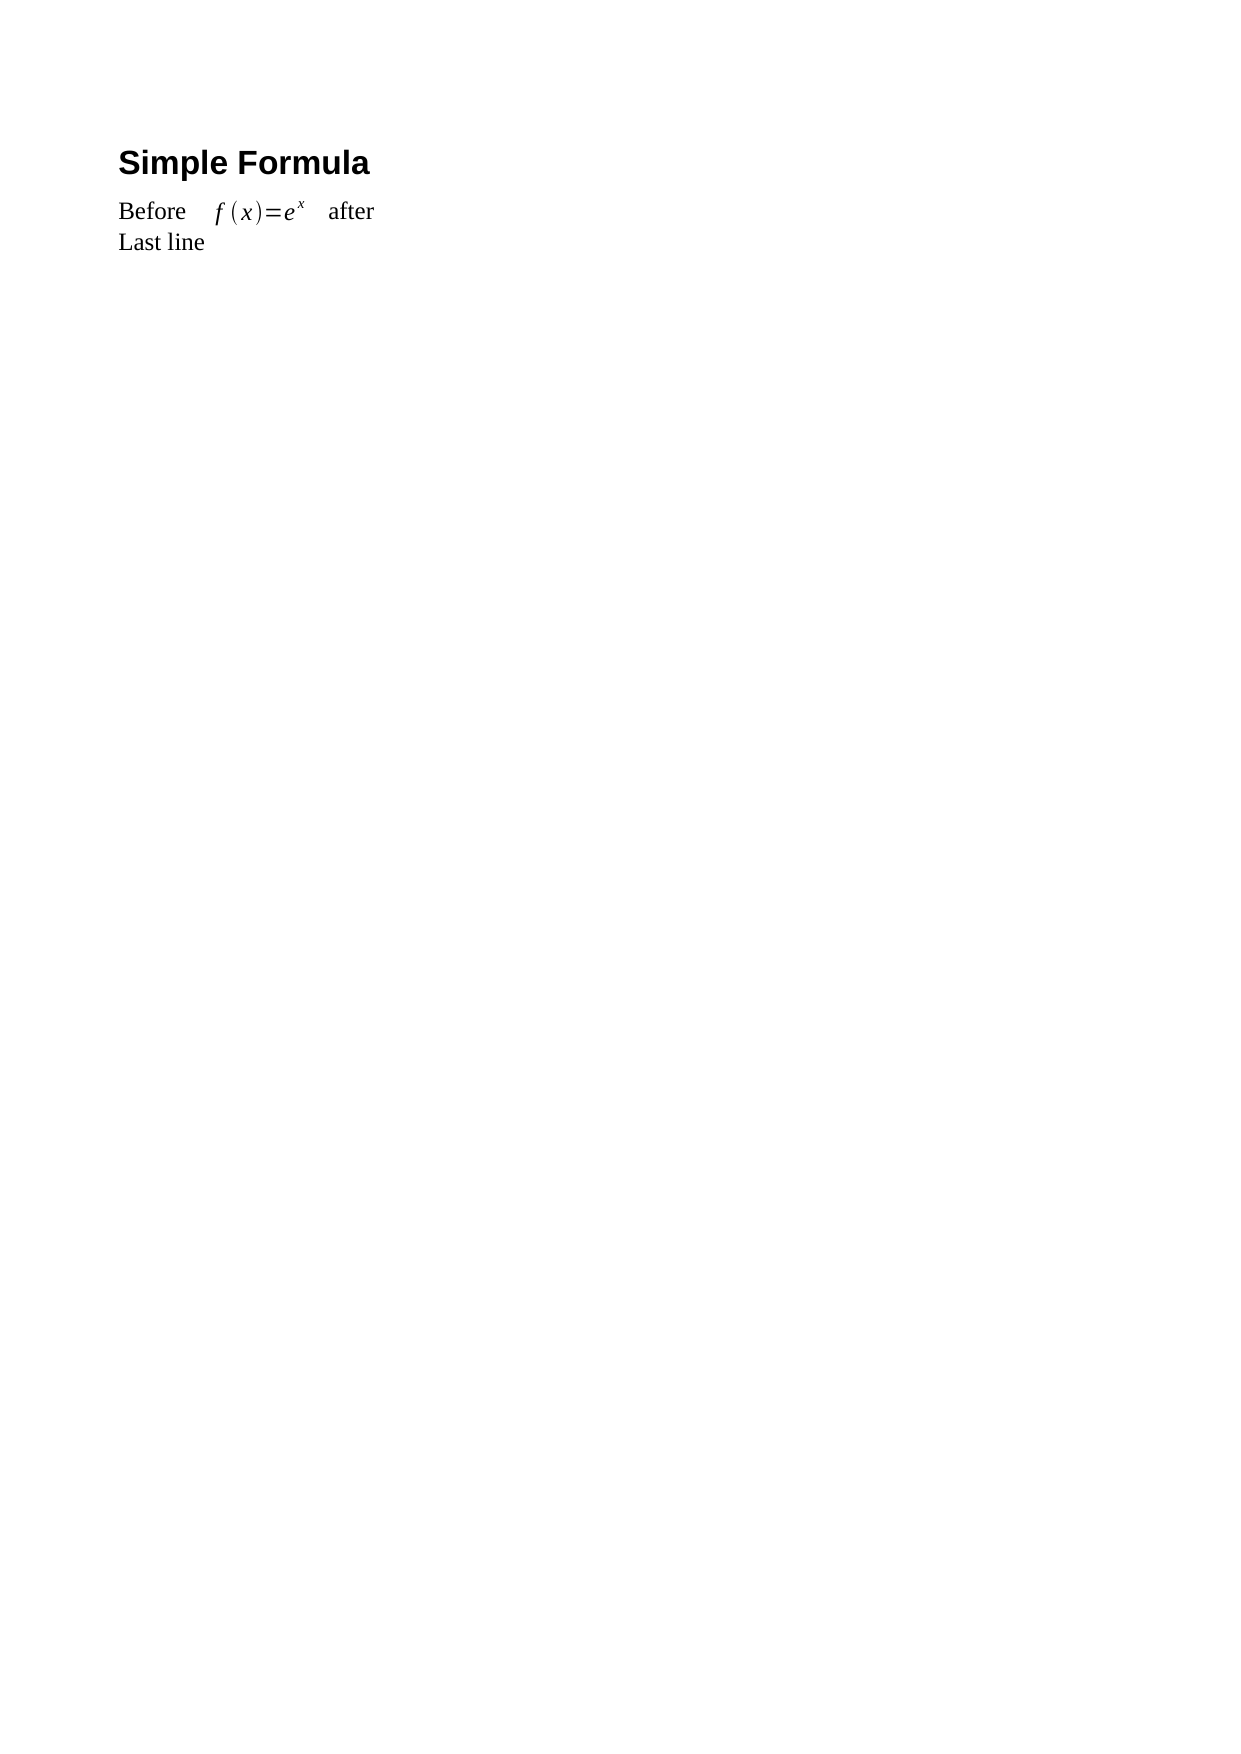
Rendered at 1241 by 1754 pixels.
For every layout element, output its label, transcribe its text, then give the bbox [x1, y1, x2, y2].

text Before after [118, 194, 1122, 227]
text Last line [118, 227, 1122, 255]
subtitle Simple Formula [118, 143, 1122, 182]
